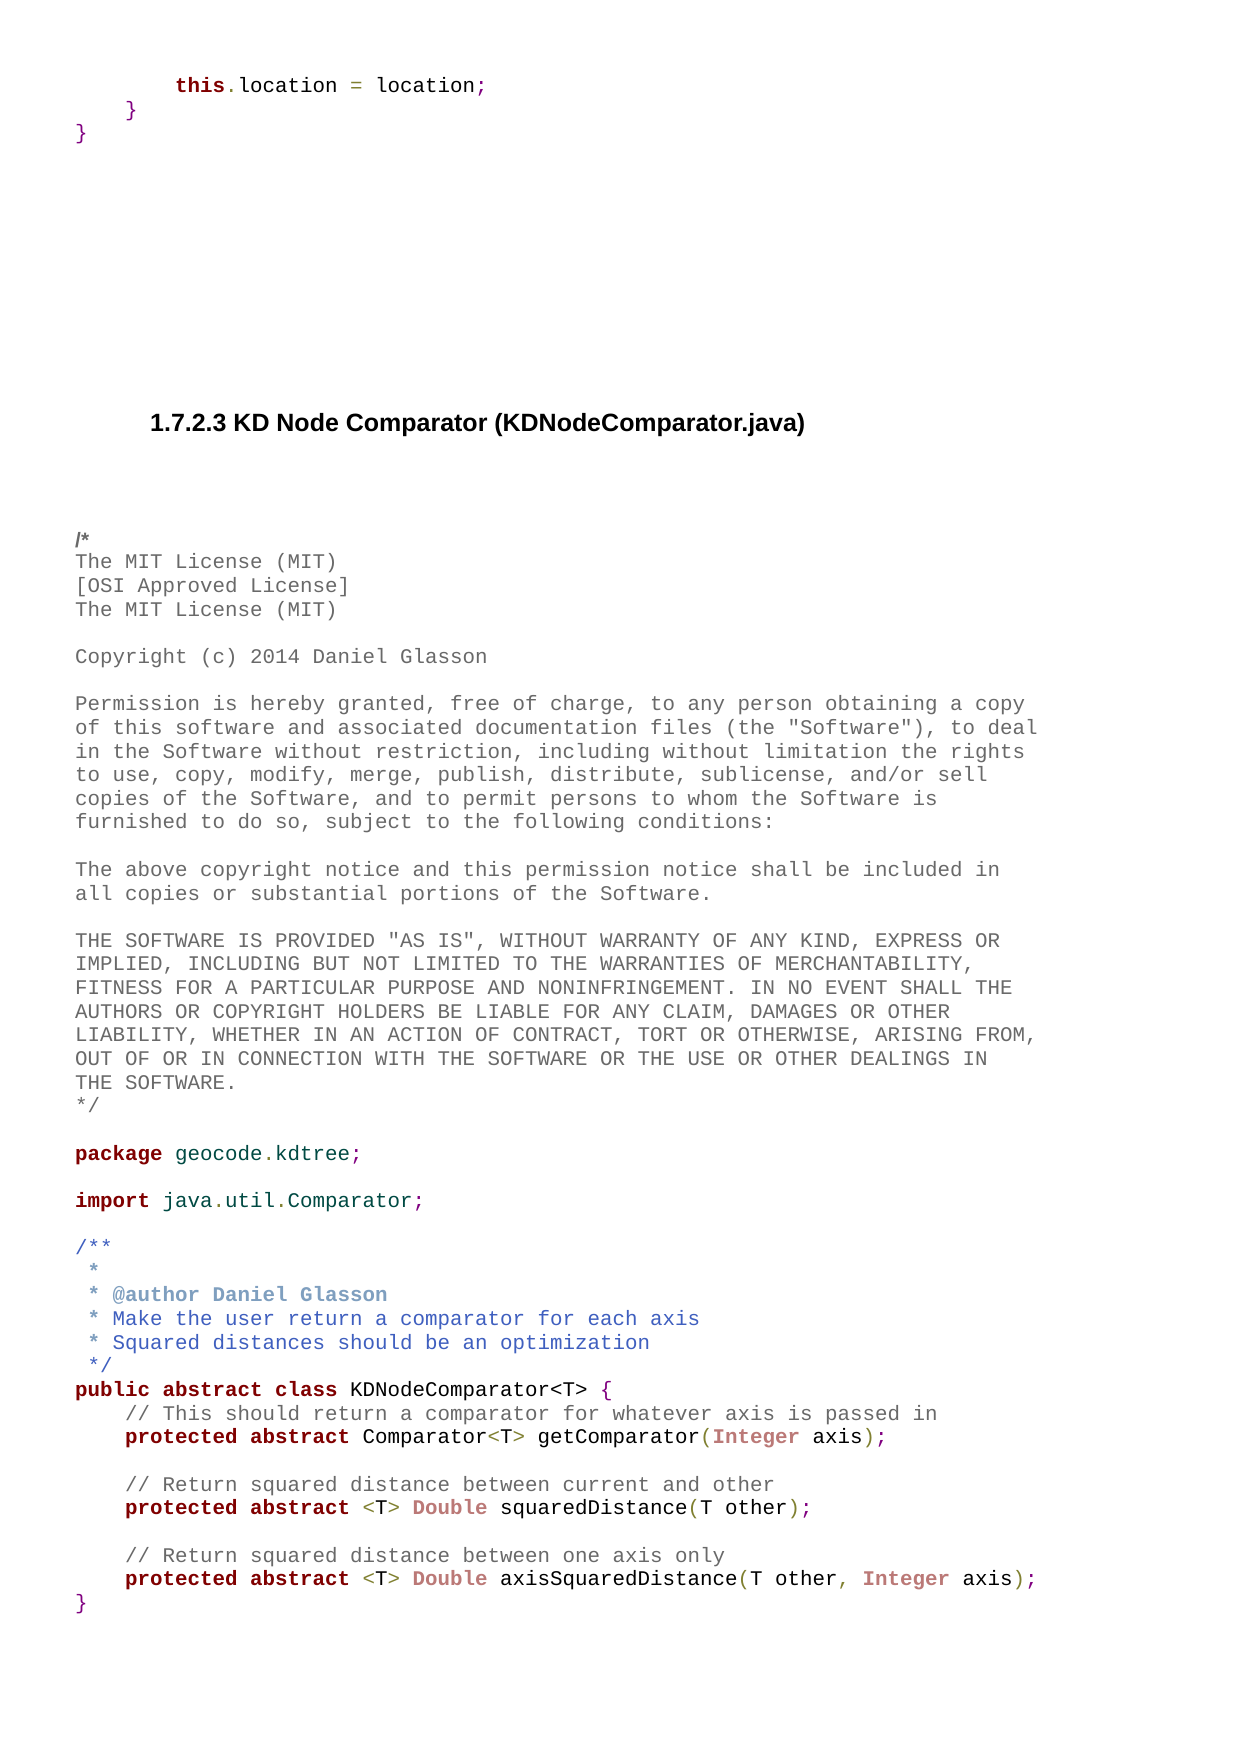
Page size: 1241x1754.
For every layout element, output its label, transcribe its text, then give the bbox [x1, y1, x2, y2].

text // Return squared distance between one axis only [75, 1544, 1165, 1568]
text /* [75, 527, 1165, 551]
text AUTHORS OR COPYRIGHT HOLDERS BE LIABLE FOR ANY CLAIM, DAMAGES OR OTHER [75, 1001, 1165, 1024]
text The MIT License (MIT) [75, 599, 1165, 622]
text Permission is hereby granted, free of charge, to any person obtaining a copy [75, 693, 1165, 717]
text OUT OF OR IN CONNECTION WITH THE SOFTWARE OR THE USE OR OTHER DEALINGS IN [75, 1048, 1165, 1072]
text */ [75, 1355, 1165, 1379]
text copies of the Software, and to permit persons to whom the Software is [75, 788, 1165, 812]
text * @author Daniel Glasson [75, 1284, 1165, 1308]
text */ [75, 1095, 1165, 1119]
text all copies or substantial portions of the Software. [75, 882, 1165, 906]
text * Squared distances should be an optimization [75, 1332, 1165, 1355]
text } [75, 1592, 1165, 1616]
text to use, copy, modify, merge, publish, distribute, sublicense, and/or sell [75, 764, 1165, 788]
text /** [75, 1237, 1165, 1261]
text } [75, 122, 1165, 146]
text // This should return a comparator for whatever axis is passed in [75, 1403, 1165, 1426]
text protected abstract <T> Double axisSquaredDistance(T other, Integer axis); [75, 1568, 1165, 1592]
text LIABILITY, WHETHER IN AN ACTION OF CONTRACT, TORT OR OTHERWISE, ARISING FROM, [75, 1024, 1165, 1048]
text The MIT License (MIT) [75, 551, 1165, 575]
text of this software and associated documentation files (the "Software"), to deal [75, 717, 1165, 741]
text // Return squared distance between current and other [75, 1474, 1165, 1497]
list 1.7.2.3 KD Node Comparator (KDNodeComparator.java) [150, 407, 1165, 436]
text Copyright (c) 2014 Daniel Glasson [75, 646, 1165, 670]
text THE SOFTWARE IS PROVIDED "AS IS", WITHOUT WARRANTY OF ANY KIND, EXPRESS OR [75, 930, 1165, 953]
text protected abstract Comparator<T> getComparator(Integer axis); [75, 1426, 1165, 1450]
text import java.util.Comparator; [75, 1190, 1165, 1213]
text in the Software without restriction, including without limitation the rights [75, 741, 1165, 764]
text } [75, 99, 1165, 122]
text package geocode.kdtree; [75, 1143, 1165, 1166]
text [OSI Approved License] [75, 575, 1165, 599]
text * Make the user return a comparator for each axis [75, 1308, 1165, 1332]
text FITNESS FOR A PARTICULAR PURPOSE AND NONINFRINGEMENT. IN NO EVENT SHALL THE [75, 977, 1165, 1001]
text this.location = location; [75, 75, 1165, 99]
text public abstract class KDNodeComparator<T> { [75, 1379, 1165, 1403]
text THE SOFTWARE. [75, 1072, 1165, 1095]
text IMPLIED, INCLUDING BUT NOT LIMITED TO THE WARRANTIES OF MERCHANTABILITY, [75, 953, 1165, 977]
text furnished to do so, subject to the following conditions: [75, 812, 1165, 835]
text protected abstract <T> Double squaredDistance(T other); [75, 1497, 1165, 1521]
text The above copyright notice and this permission notice shall be included in [75, 859, 1165, 882]
text * [75, 1261, 1165, 1284]
